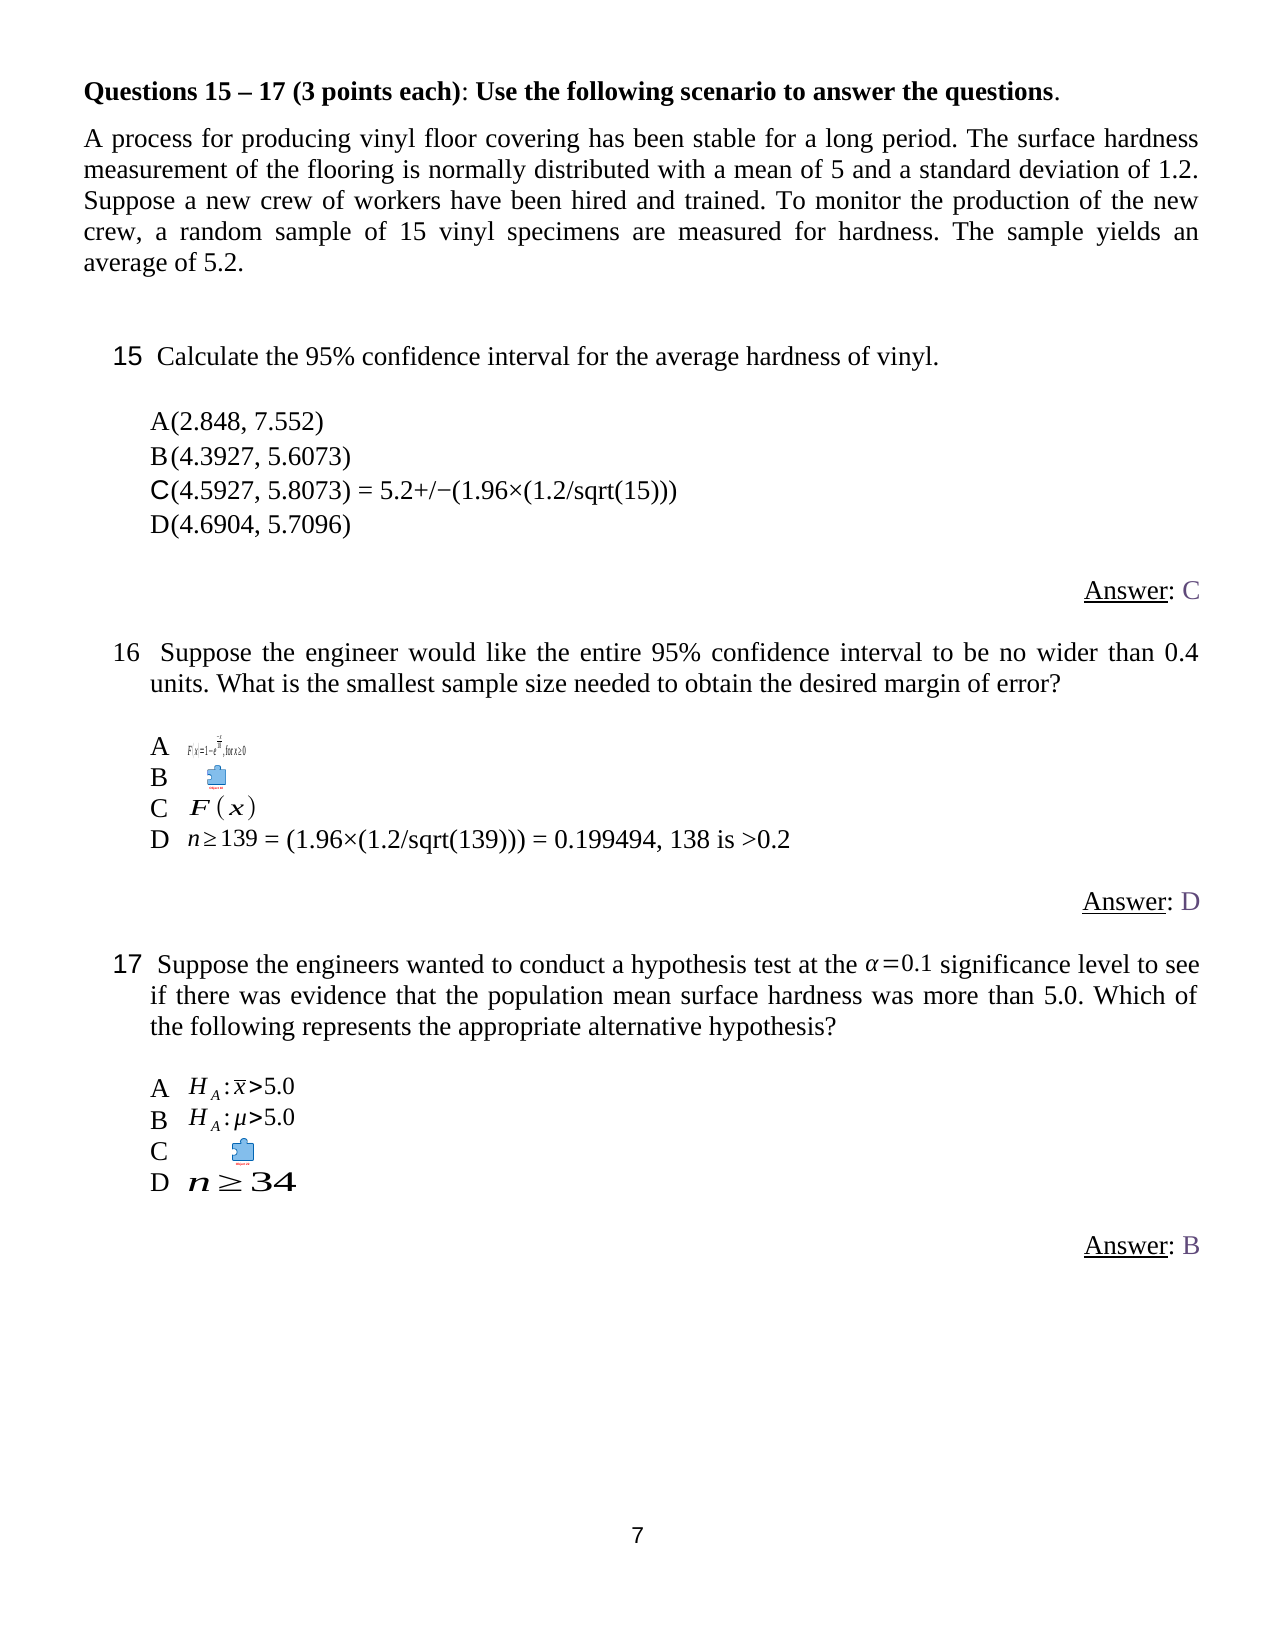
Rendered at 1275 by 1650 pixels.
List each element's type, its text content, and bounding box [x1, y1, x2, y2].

list = (1.96×(1.2/sqrt(139))) = 0.199494, 138 is >0.2 [150, 823, 1200, 854]
list (4.6904, 5.7096) [150, 505, 1200, 539]
list (4.3927, 5.6073) [150, 436, 1200, 471]
text Answer: C [75, 574, 1200, 605]
list Suppose the engineers wanted to conduct a hypothesis test at the significance level to see if there was evidence that the population mean surface hardness was more than 5.0. Which of the following represents the appropriate alternative hypothesis? [112, 948, 1200, 1041]
text Answer: B [75, 1229, 1200, 1260]
list Suppose the engineer would like the entire 95% confidence interval to be no wider than 0.4 units. What is the smallest sample size needed to obtain the desired margin of error? [112, 636, 1200, 698]
text Answer: D [75, 885, 1200, 917]
text A process for producing vinyl floor covering has been stable for a long period. The surface hardness measurement of the flooring is normally distributed with a mean of 5 and a standard deviation of 1.2. Suppose a new crew of workers have been hired and trained. To monitor the production of the new crew, a random sample of 15 vinyl specimens are measured for hardness. The sample yields an average of 5.2. [83, 122, 1200, 277]
list (2.848, 7.552) [150, 402, 1200, 436]
list Calculate the 95% confidence interval for the average hardness of vinyl. [112, 340, 1200, 371]
list (4.5927, 5.8073) = 5.2+/−(1.96×(1.2/sqrt(15))) [150, 471, 1200, 505]
text Questions 15 – 17 (3 points each): Use the following scenario to answer the questions. [83, 75, 1200, 106]
